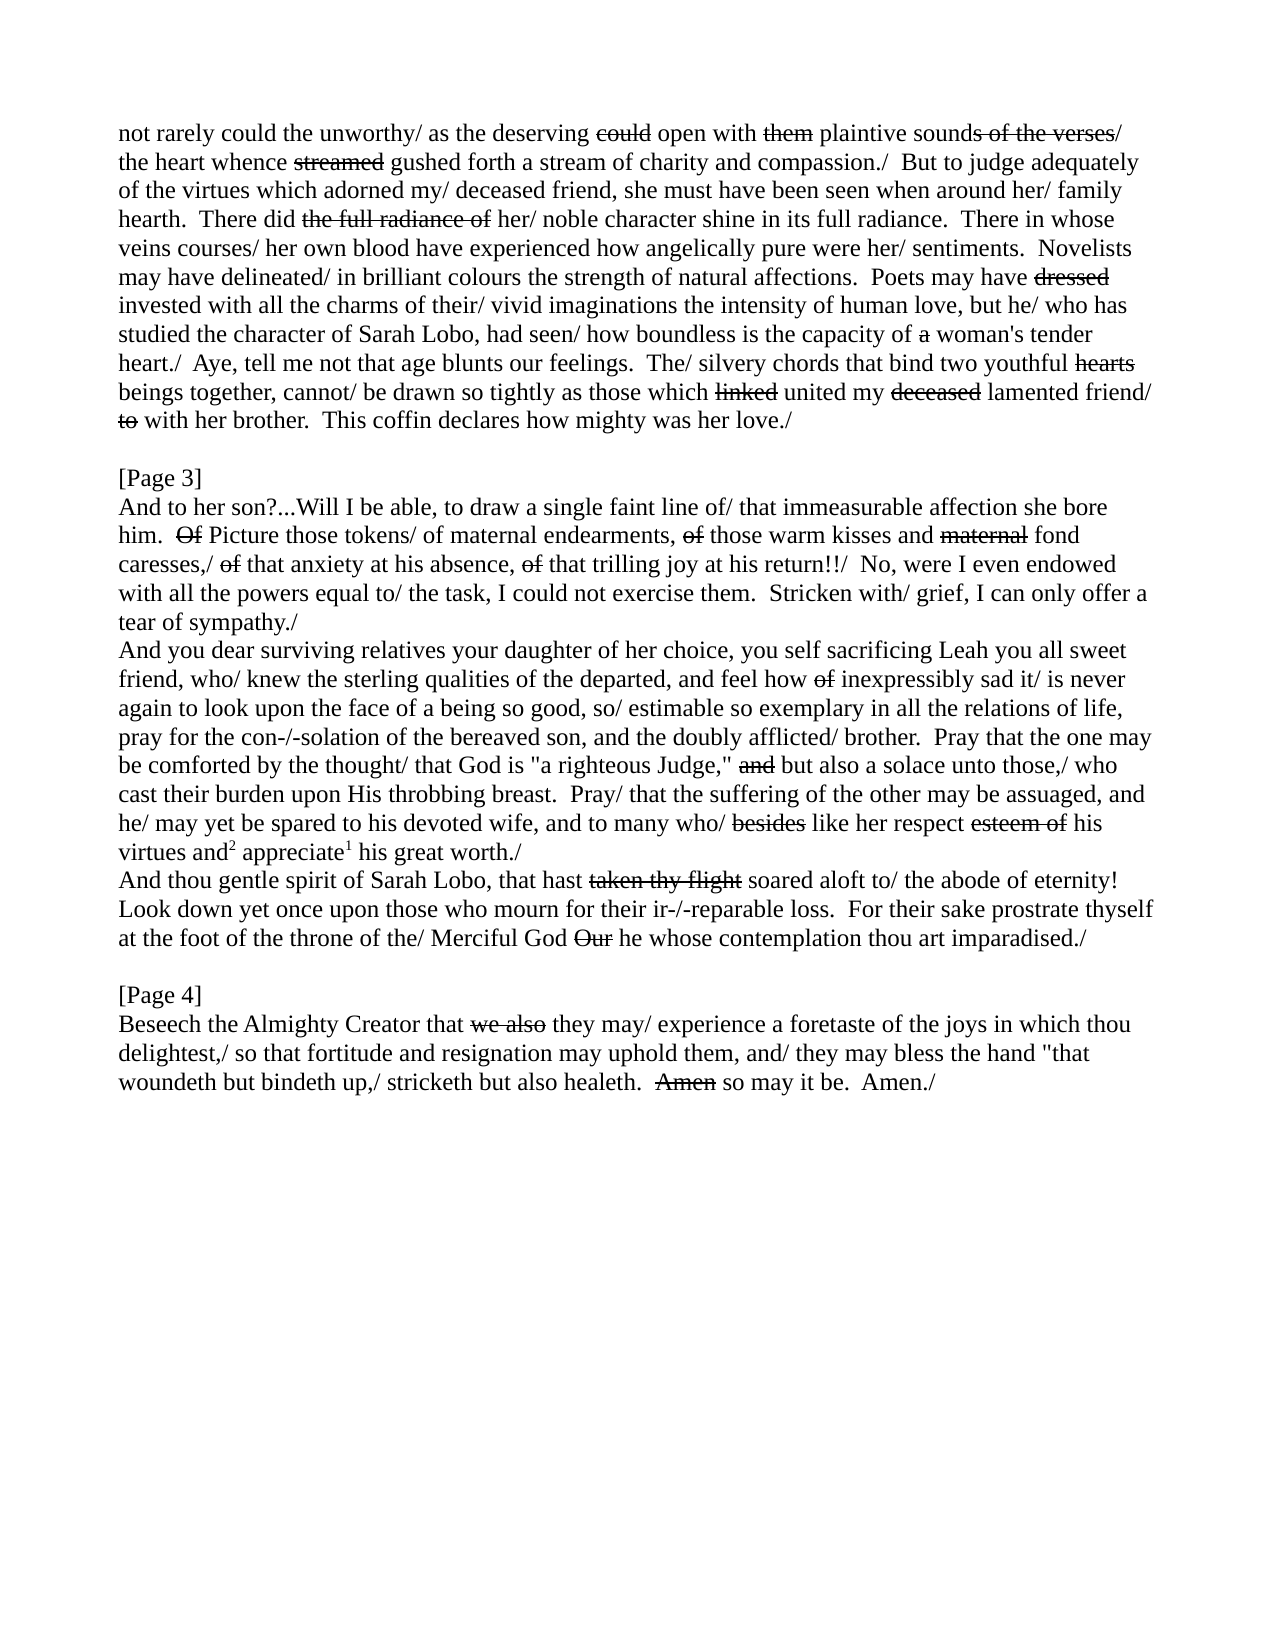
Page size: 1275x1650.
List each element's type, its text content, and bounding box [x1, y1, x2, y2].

text [Page 4] [118, 981, 1157, 1009]
text And to her son?...Will I be able, to draw a single faint line of/ that immeasurable affection she bore him. Of Picture those tokens/ of maternal endearments, of those warm kisses and maternal fond caresses,/ of that anxiety at his absence, of that trilling joy at his return!!/ No, were I even endowed with all the powers equal to/ the task, I could not exercise them. Stricken with/ grief, I can only offer a tear of sympathy./ [118, 492, 1157, 636]
text And you dear surviving relatives your daughter of her choice, you self sacrificing Leah you all sweet friend, who/ knew the sterling qualities of the departed, and feel how of inexpressibly sad it/ is never again to look upon the face of a being so good, so/ estimable so exemplary in all the relations of life, pray for the con-/-solation of the bereaved son, and the doubly afflicted/ brother. Pray that the one may be comforted by the thought/ that God is "a righteous Judge," and but also a solace unto those,/ who cast their burden upon His throbbing breast. Pray/ that the suffering of the other may be assuaged, and he/ may yet be spared to his devoted wife, and to many who/ besides like her respect esteem of his virtues and2 appreciate1 his great worth./ [118, 636, 1157, 866]
text not rarely could the unworthy/ as the deserving could open with them plaintive sounds of the verses/ the heart whence streamed gushed forth a stream of charity and compassion./ But to judge adequately of the virtues which adorned my/ deceased friend, she must have been seen when around her/ family hearth. There did the full radiance of her/ noble character shine in its full radiance. There in whose veins courses/ her own blood have experienced how angelically pure were her/ sentiments. Novelists may have delineated/ in brilliant colours the strength of natural affections. Poets may have dressed invested with all the charms of their/ vivid imaginations the intensity of human love, but he/ who has studied the character of Sarah Lobo, had seen/ how boundless is the capacity of a woman's tender heart./ Aye, tell me not that age blunts our feelings. The/ silvery chords that bind two youthful hearts beings together, cannot/ be drawn so tightly as those which linked united my deceased lamented friend/ to with her brother. This coffin declares how mighty was her love./ [118, 118, 1157, 434]
text Beseech the Almighty Creator that we also they may/ experience a foretaste of the joys in which thou delightest,/ so that fortitude and resignation may uphold them, and/ they may bless the hand "that woundeth but bindeth up,/ stricketh but also healeth. Amen so may it be. Amen./ [118, 1009, 1157, 1096]
text [Page 3] [118, 463, 1157, 492]
text And thou gentle spirit of Sarah Lobo, that hast taken thy flight soared aloft to/ the abode of eternity! Look down yet once upon those who mourn for their ir-/-reparable loss. For their sake prostrate thyself at the foot of the throne of the/ Merciful God Our he whose contemplation thou art imparadised./ [118, 866, 1157, 952]
